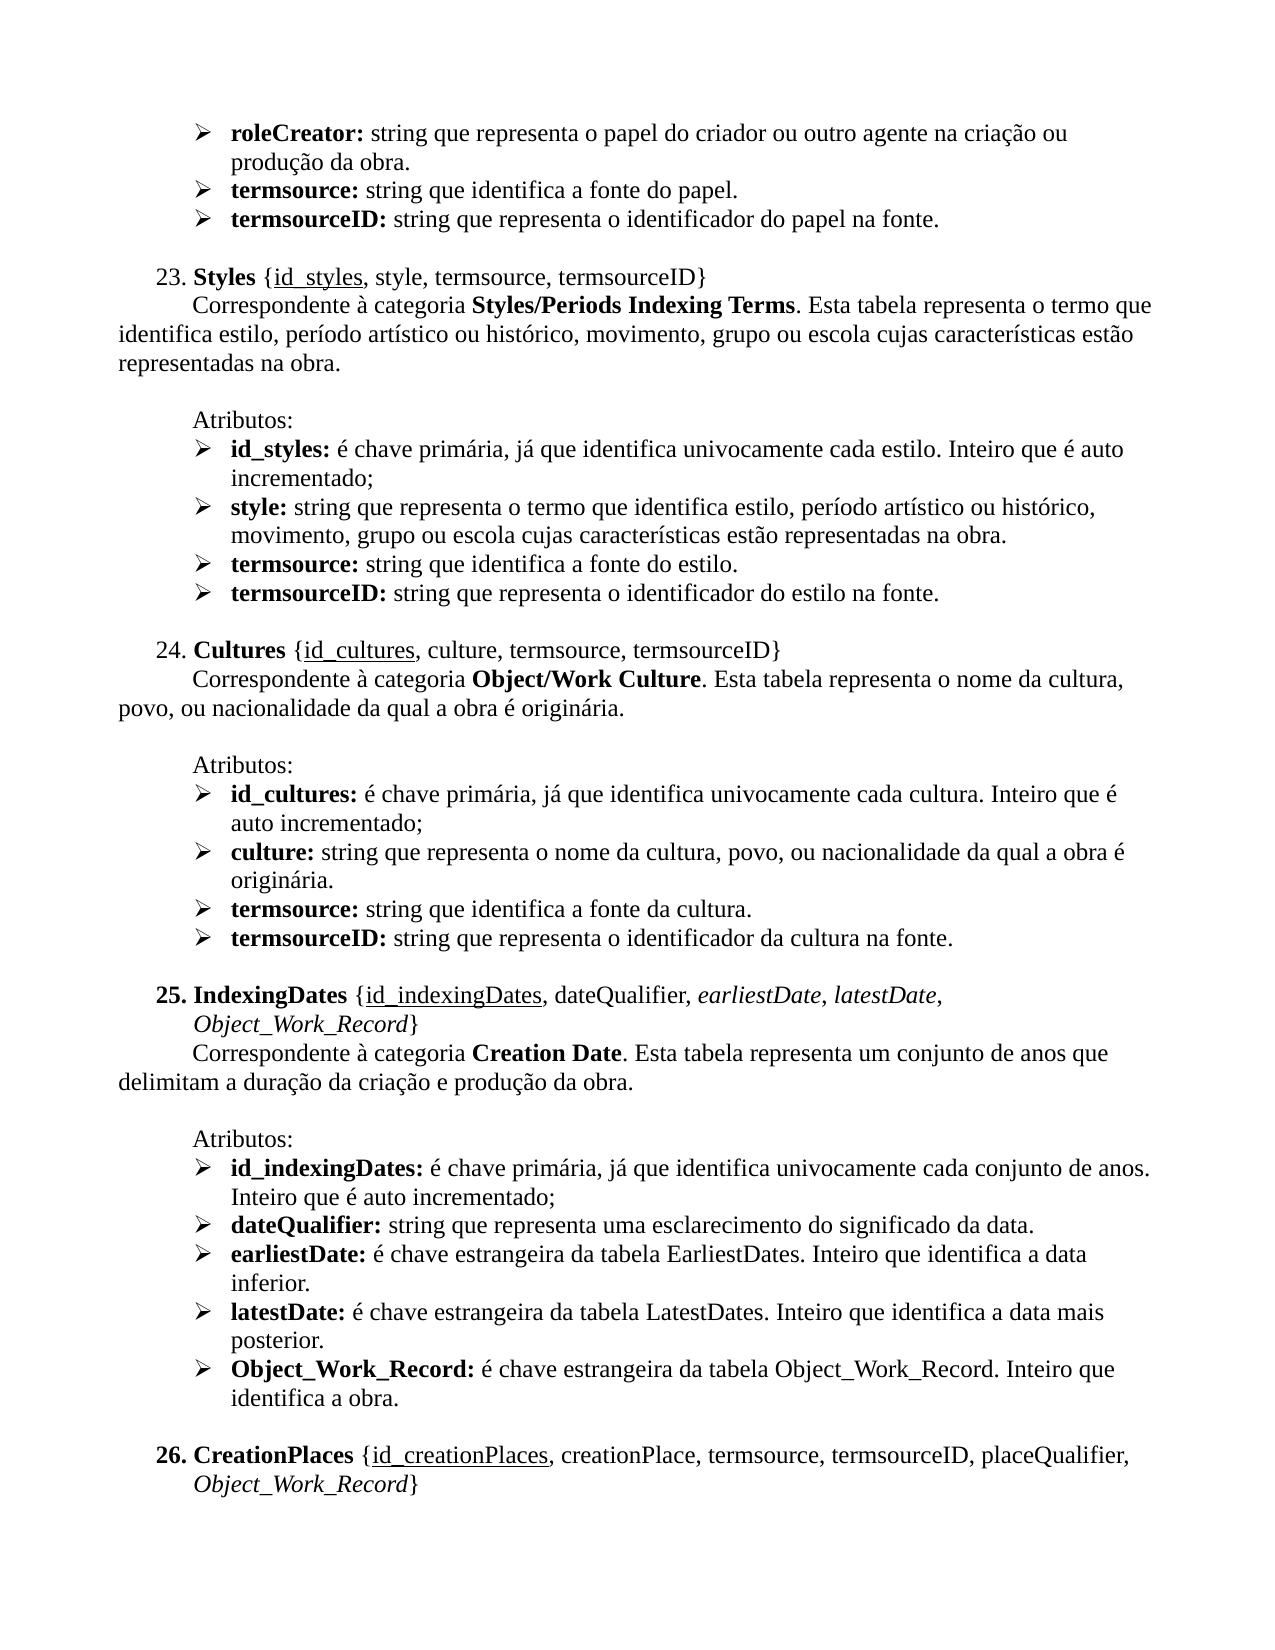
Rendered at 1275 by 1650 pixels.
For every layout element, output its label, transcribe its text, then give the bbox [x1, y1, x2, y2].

list culture: string que representa o nome da cultura, povo, ou nacionalidade da qual a obra é originária. [193, 837, 1157, 894]
list CreationPlaces {id_creationPlaces, creationPlace, termsource, termsourceID, placeQualifier, Object_Work_Record} [156, 1441, 1157, 1498]
list termsource: string que identifica a fonte da cultura. [193, 894, 1157, 923]
text Correspondente à categoria Creation Date. Esta tabela representa um conjunto de anos que delimitam a duração da criação e produção da obra. [118, 1038, 1157, 1096]
list id_cultures: é chave primária, já que identifica univocamente cada cultura. Inteiro que é auto incrementado; [193, 779, 1157, 837]
text Atributos: [118, 1124, 1157, 1153]
text Correspondente à categoria Object/Work Culture. Esta tabela representa o nome da cultura, povo, ou nacionalidade da qual a obra é originária. [118, 664, 1157, 722]
list latestDate: é chave estrangeira da tabela LatestDates. Inteiro que identifica a data mais posterior. [193, 1297, 1157, 1354]
text Correspondente à categoria Styles/Periods Indexing Terms. Esta tabela representa o termo que identifica estilo, período artístico ou histórico, movimento, grupo ou escola cujas características estão representadas na obra. [118, 291, 1157, 377]
list id_styles: é chave primária, já que identifica univocamente cada estilo. Inteiro que é auto incrementado; [193, 434, 1157, 492]
list id_indexingDates: é chave primária, já que identifica univocamente cada conjunto de anos. Inteiro que é auto incrementado; [193, 1153, 1157, 1211]
text Atributos: [118, 406, 1157, 434]
list termsourceID: string que representa o identificador do estilo na fonte. [193, 578, 1157, 607]
text Atributos: [118, 751, 1157, 779]
list termsourceID: string que representa o identificador do papel na fonte. [193, 204, 1157, 233]
list earliestDate: é chave estrangeira da tabela EarliestDates. Inteiro que identifica a data inferior. [193, 1239, 1157, 1297]
list termsourceID: string que representa o identificador da cultura na fonte. [193, 923, 1157, 952]
list IndexingDates {id_indexingDates, dateQualifier, earliestDate, latestDate, Object_Work_Record} [156, 981, 1157, 1038]
list Styles {id_styles, style, termsource, termsourceID} [156, 262, 1157, 291]
list dateQualifier: string que representa uma esclarecimento do significado da data. [193, 1211, 1157, 1239]
list Object_Work_Record: é chave estrangeira da tabela Object_Work_Record. Inteiro que identifica a obra. [193, 1354, 1157, 1412]
list Cultures {id_cultures, culture, termsource, termsourceID} [156, 636, 1157, 664]
list roleCreator: string que representa o papel do criador ou outro agente na criação ou produção da obra. [193, 118, 1157, 176]
list termsource: string que identifica a fonte do estilo. [193, 549, 1157, 578]
list style: string que representa o termo que identifica estilo, período artístico ou histórico, movimento, grupo ou escola cujas características estão representadas na obra. [193, 492, 1157, 549]
list termsource: string que identifica a fonte do papel. [193, 176, 1157, 204]
